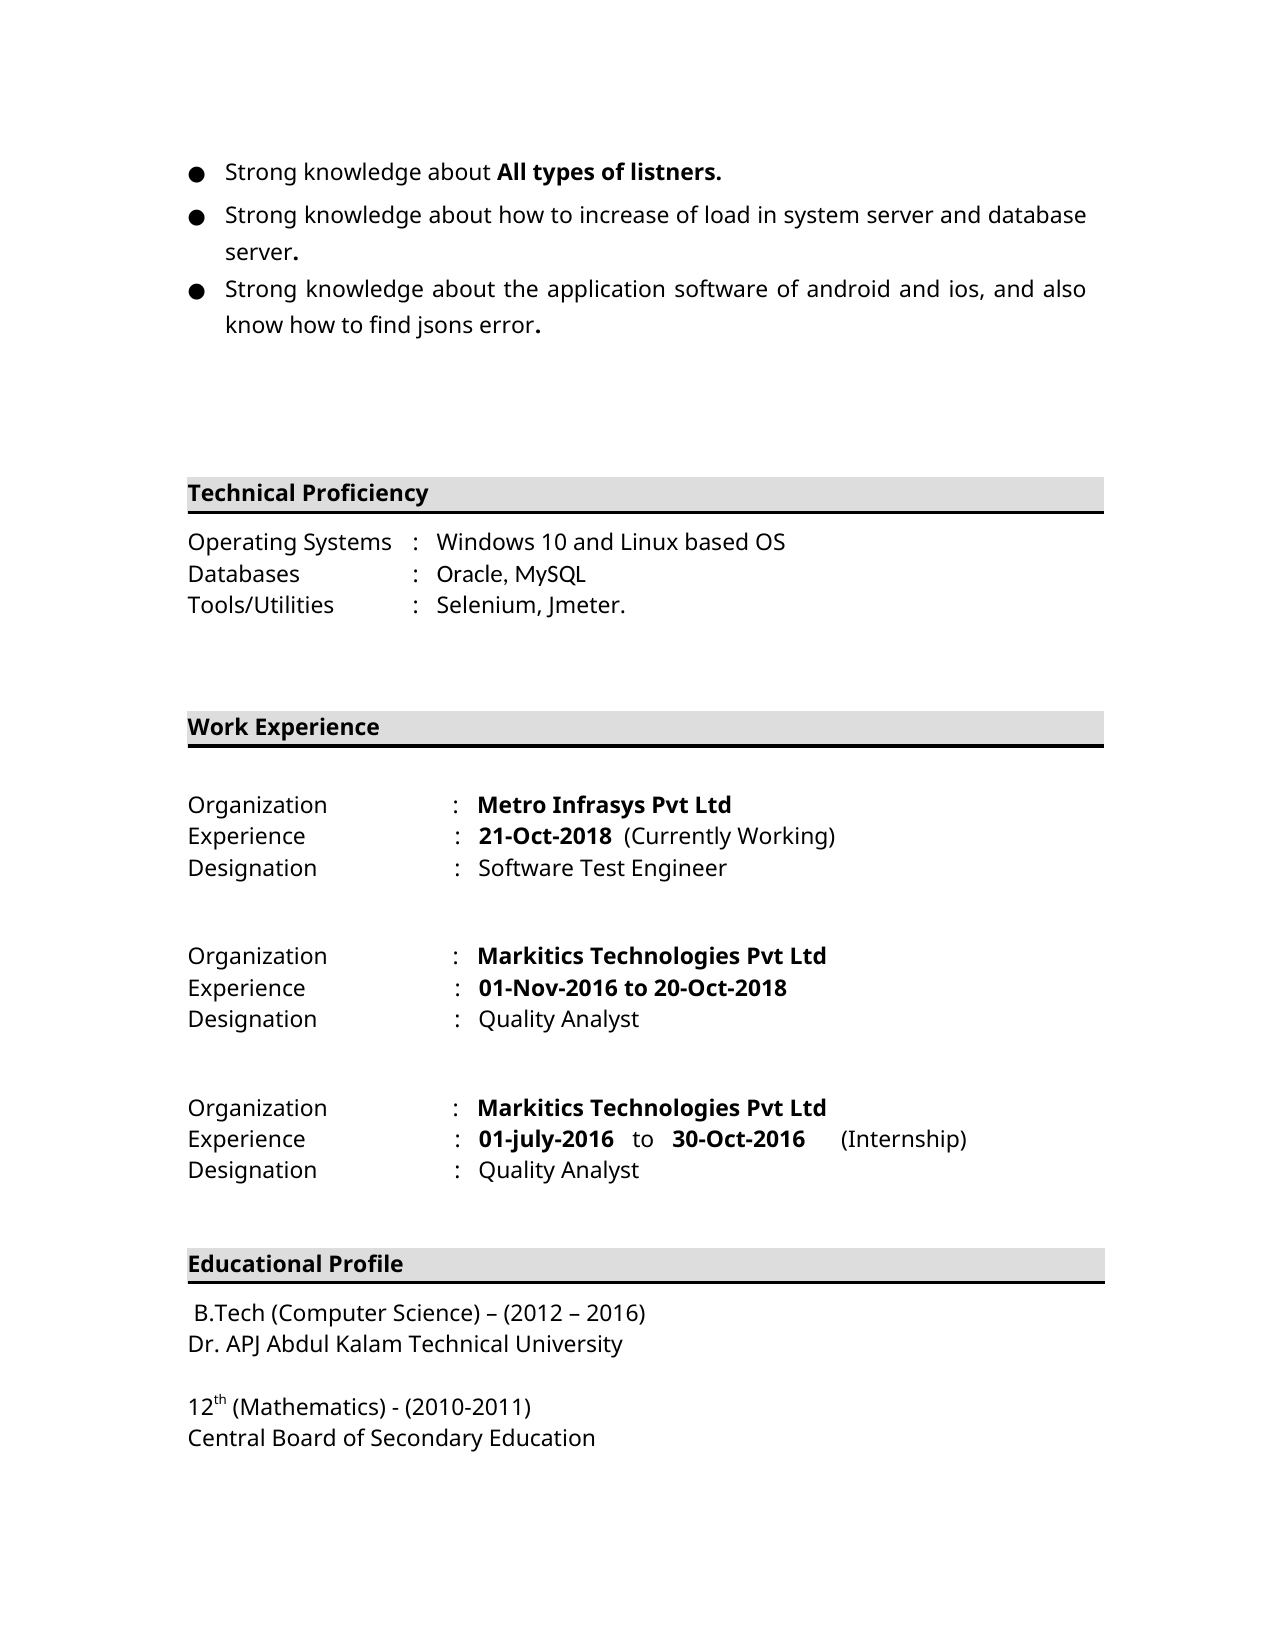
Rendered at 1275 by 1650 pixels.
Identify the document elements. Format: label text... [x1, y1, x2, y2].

list Strong knowledge about All types of listners. [187, 150, 1087, 193]
text Central Board of Secondary Education [187, 1422, 1087, 1453]
text Technical Proficiency [187, 477, 1104, 514]
text Databases : Oracle, MySQL [187, 557, 1087, 589]
text Educational Profile [187, 1248, 1105, 1284]
text Organization : Markitics Technologies Pvt Ltd [187, 1091, 1087, 1123]
text Organization : Markitics Technologies Pvt Ltd [187, 940, 1087, 971]
list Strong knowledge about the application software of android and ios, and also know how to find jsons error. [187, 267, 1087, 341]
text Designation : Software Test Engineer [187, 851, 1087, 883]
text Experience : 01-Nov-2016 to 20-Oct-2018 [187, 971, 1087, 1003]
text Designation : Quality Analyst [187, 1154, 1087, 1185]
text Experience : 21-Oct-2018 (Currently Working) [187, 820, 1087, 851]
text Dr. APJ Abdul Kalam Technical University [187, 1328, 1087, 1359]
text B.Tech (Computer Science) – (2012 – 2016) [187, 1297, 1087, 1328]
text Organization : Metro Infrasys Pvt Ltd [187, 789, 1087, 820]
text Tools/Utilities : Selenium, Jmeter. [187, 589, 1087, 620]
text Designation : Quality Analyst [187, 1003, 1087, 1034]
text Work Experience [187, 711, 1104, 748]
text Experience : 01-july-2016 to 30-Oct-2016 (Internship) [187, 1123, 1087, 1154]
text 12th (Mathematics) - (2010-2011) [187, 1390, 1087, 1422]
list Strong knowledge about how to increase of load in system server and database server. [187, 193, 1087, 267]
text Operating Systems : Windows 10 and Linux based OS [187, 526, 1087, 557]
